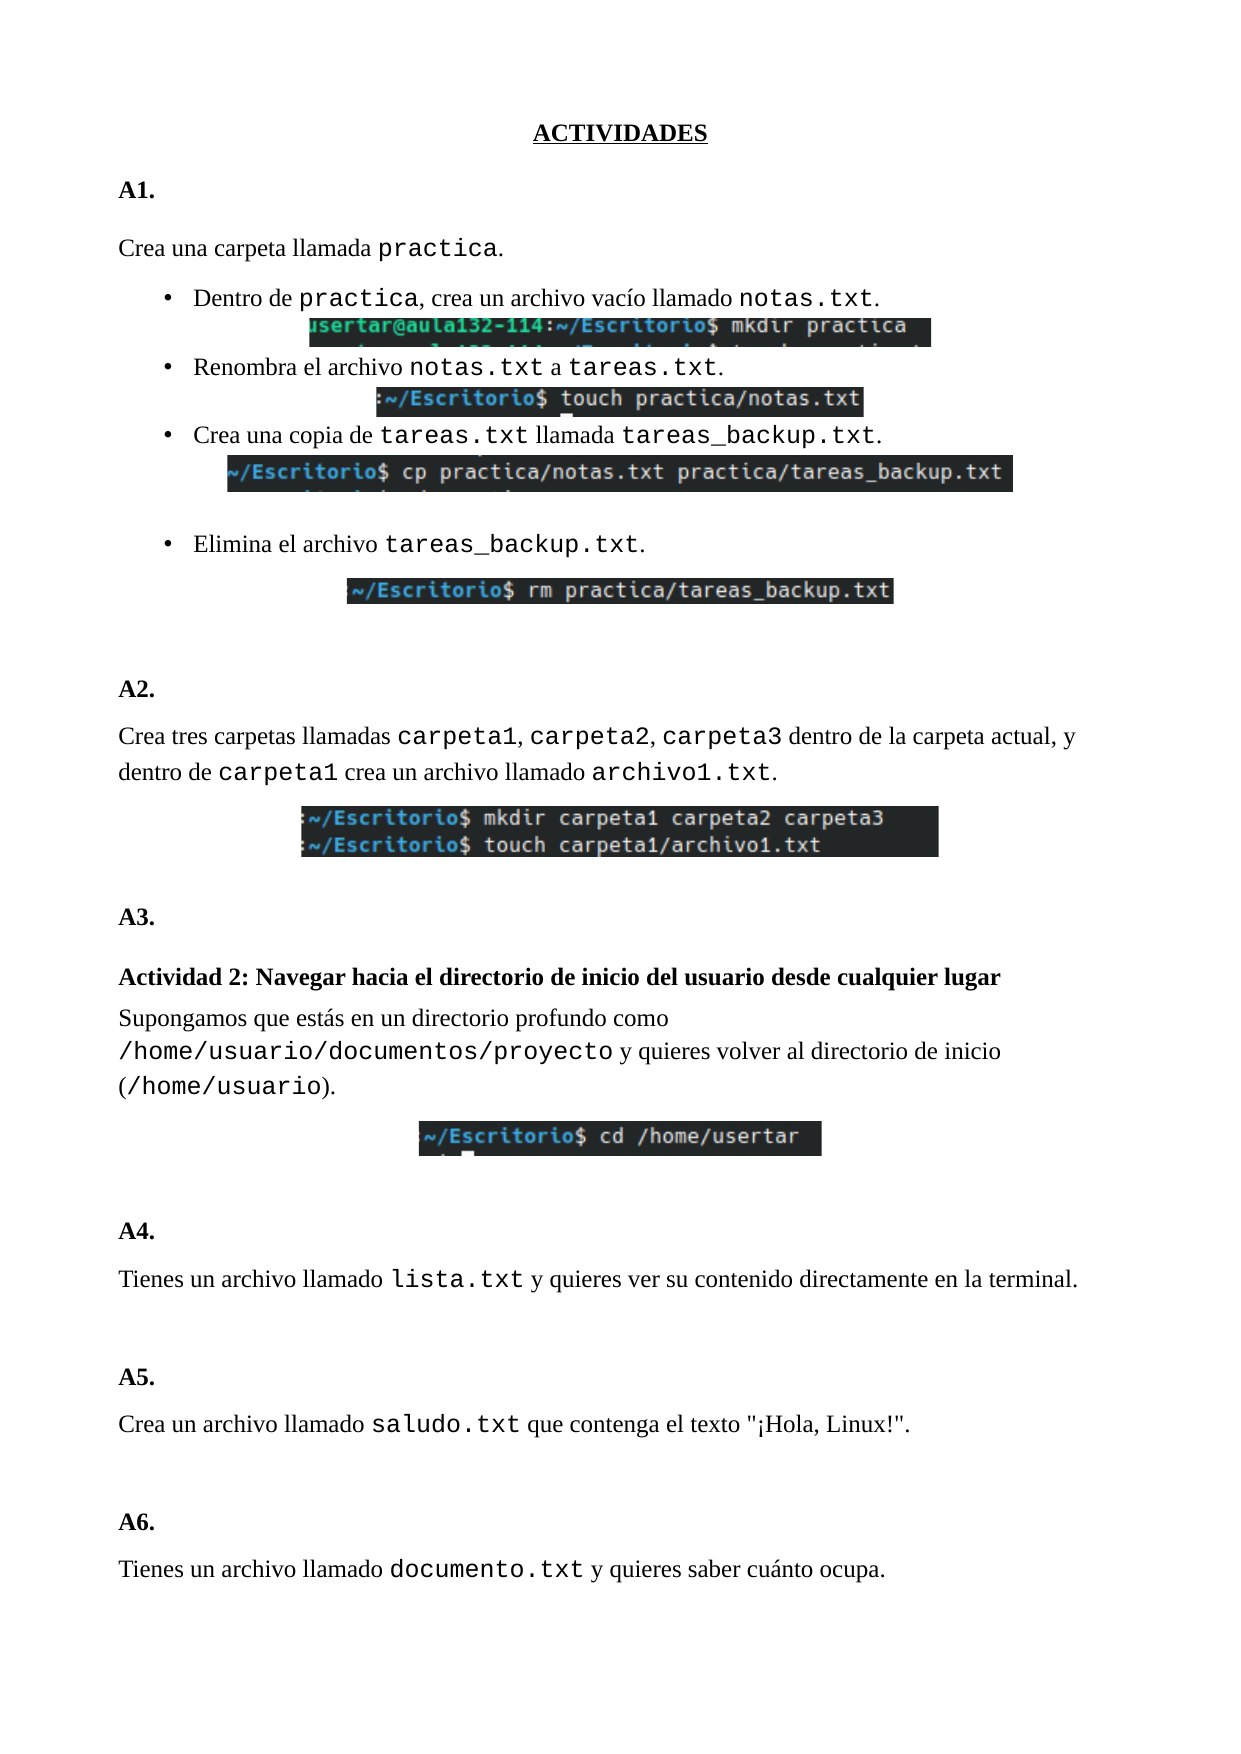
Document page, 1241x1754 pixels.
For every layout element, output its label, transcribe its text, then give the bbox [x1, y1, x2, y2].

text A3. [118, 902, 1122, 931]
subtitle Actividad 2: Navegar hacia el directorio de inicio del usuario desde cualquier lugar [118, 962, 1122, 991]
picture [376, 387, 864, 417]
text Crea tres carpetas llamadas carpeta1, carpeta2, carpeta3 dentro de la carpeta actual, y dentro de carpeta1 crea un archivo llamado archivo1.txt. [118, 721, 1122, 787]
text Supongamos que estás en un directorio profundo como /home/usuario/documentos/proyecto y quieres volver al directorio de inicio (/home/usuario). [118, 1003, 1122, 1102]
picture [301, 806, 939, 857]
text A2. [118, 674, 1122, 703]
list Crea una copia de tareas.txt llamada tareas_backup.txt. [164, 420, 1122, 451]
text Crea un archivo llamado saludo.txt que contenga el texto "¡Hola, Linux!". [118, 1409, 1122, 1440]
text A4. [118, 1216, 1122, 1245]
list Elimina el archivo tareas_backup.txt. [164, 529, 1122, 559]
text ACTIVIDADES [118, 118, 1122, 147]
text Tienes un archivo llamado documento.txt y quieres saber cuánto ocupa. [118, 1554, 1122, 1585]
picture [227, 455, 1013, 492]
text A5. [118, 1362, 1122, 1390]
list Renombra el archivo notas.txt a tareas.txt. [164, 352, 1122, 382]
picture [418, 1121, 822, 1156]
list Dentro de practica, crea un archivo vacío llamado notas.txt. [164, 283, 1122, 314]
picture [309, 318, 932, 347]
text A6. [118, 1507, 1122, 1536]
text Crea una carpeta llamada practica. [118, 233, 1122, 264]
text A1. [118, 176, 1122, 204]
text Tienes un archivo llamado lista.txt y quieres ver su contenido directamente en la terminal. [118, 1264, 1122, 1295]
picture [346, 578, 894, 604]
